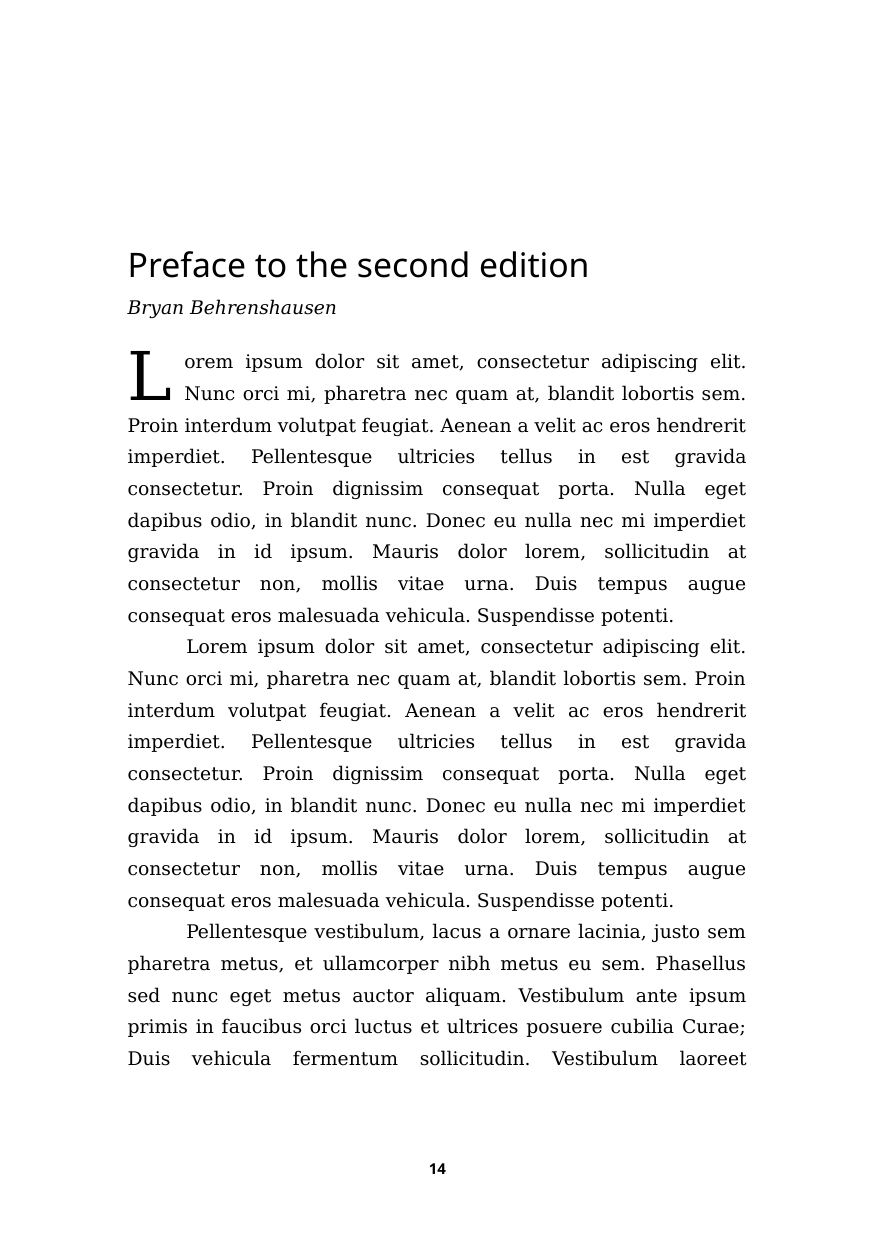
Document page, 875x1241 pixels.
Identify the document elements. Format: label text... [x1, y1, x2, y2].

subtitle Preface to the second edition [127, 246, 747, 285]
text Lorem ipsum dolor sit amet, consectetur adipiscing elit. Nunc orci mi, pharetra nec quam at, blandit lobortis sem. Proin interdum volutpat feugiat. Aenean a velit ac eros hendrerit imperdiet. Pellentesque ultricies tellus in est gravida consectetur. Proin dignissim consequat porta. Nulla eget dapibus odio, in blandit nunc. Donec eu nulla nec mi imperdiet gravida in id ipsum. Mauris dolor lorem, sollicitudin at consectetur non, mollis vitae urna. Duis tempus augue consequat eros malesuada vehicula. Suspendisse potenti. [127, 351, 747, 627]
text Bryan Behrenshausen [127, 297, 747, 319]
text Pellentesque vestibulum, lacus a ornare lacinia, justo sem pharetra metus, et ullamcorper nibh metus eu sem. Phasellus sed nunc eget metus auctor aliquam. Vestibulum ante ipsum primis in faucibus orci luctus et ultrices posuere cubilia Curae; Duis vehicula fermentum sollicitudin. Vestibulum laoreet [127, 921, 747, 1070]
text Lorem ipsum dolor sit amet, consectetur adipiscing elit. Nunc orci mi, pharetra nec quam at, blandit lobortis sem. Proin interdum volutpat feugiat. Aenean a velit ac eros hendrerit imperdiet. Pellentesque ultricies tellus in est gravida consectetur. Proin dignissim consequat porta. Nulla eget dapibus odio, in blandit nunc. Donec eu nulla nec mi imperdiet gravida in id ipsum. Mauris dolor lorem, sollicitudin at consectetur non, mollis vitae urna. Duis tempus augue consequat eros malesuada vehicula. Suspendisse potenti. [127, 636, 747, 912]
